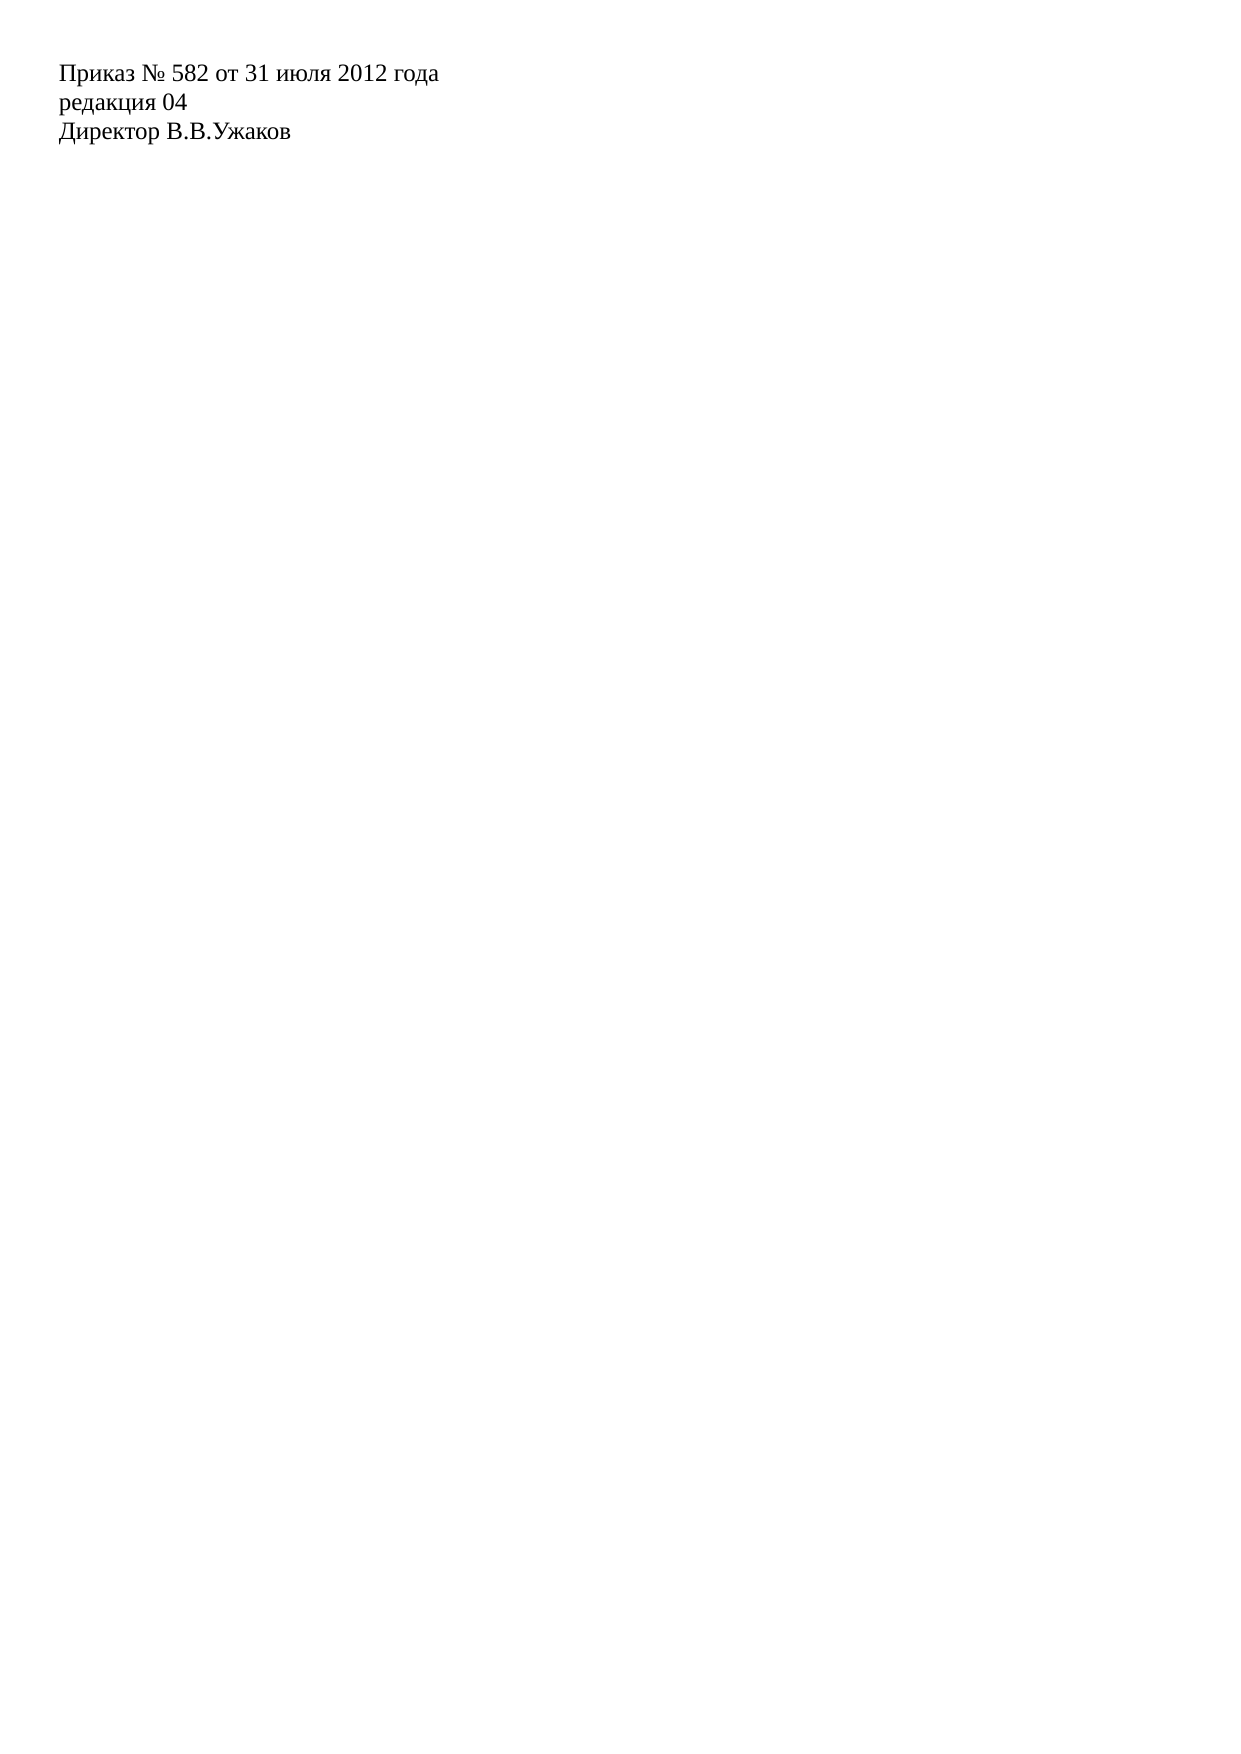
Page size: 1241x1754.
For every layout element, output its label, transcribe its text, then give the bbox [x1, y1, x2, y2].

text Директор В.В.Ужаков [58, 116, 1182, 145]
text редакция 04 [58, 87, 1182, 116]
text Приказ № 582 от 31 июля 2012 года [58, 58, 1182, 87]
